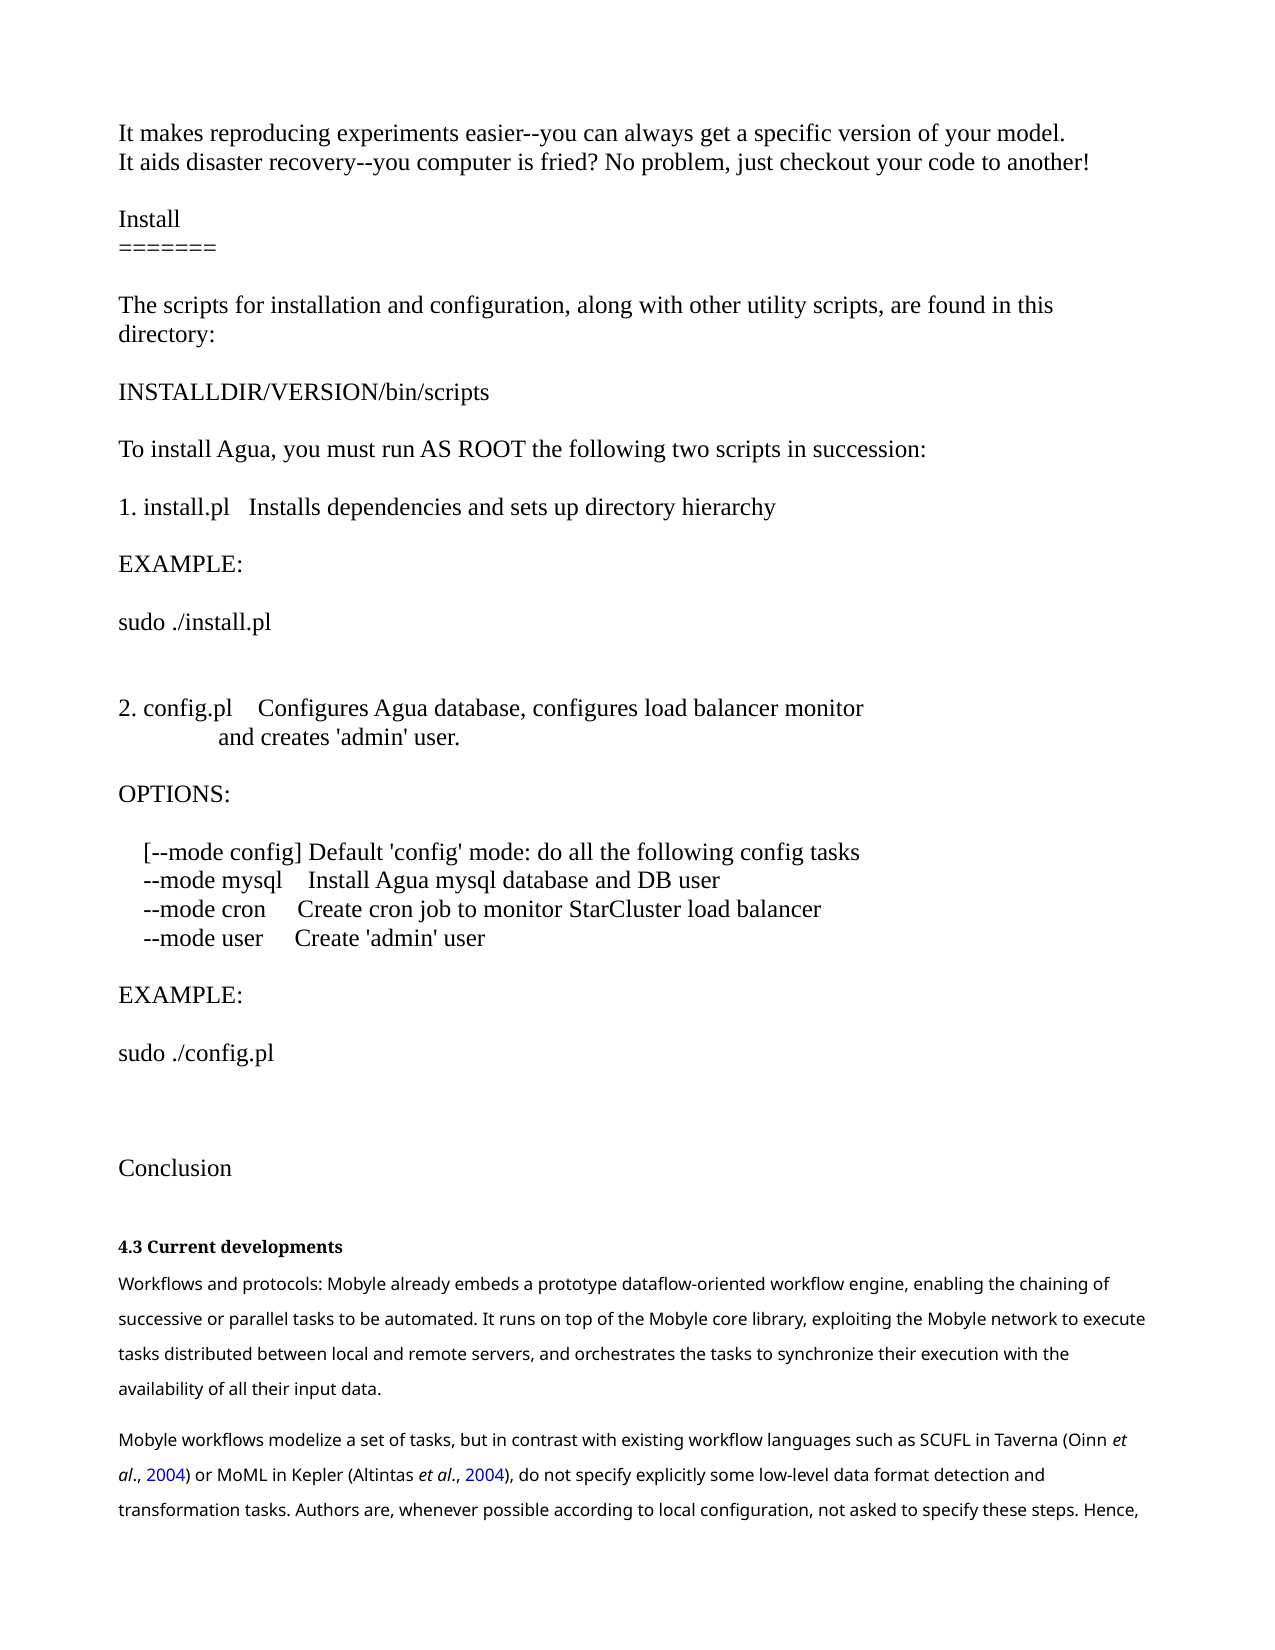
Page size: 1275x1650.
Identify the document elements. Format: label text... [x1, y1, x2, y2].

text 2. config.pl Configures Agua database, configures load balancer monitor [118, 693, 1157, 722]
text [--mode config] Default 'config' mode: do all the following config tasks [118, 837, 1157, 866]
text Install [118, 204, 1157, 233]
text ======= [118, 233, 1157, 262]
text Workflows and protocols: Mobyle already embeds a prototype dataflow-oriented workflow engine, enabling the chaining of successive or parallel tasks to be automated. It runs on top of the Mobyle core library, exploiting the Mobyle network to execute tasks distributed between local and remote servers, and orchestrates the tasks to synchronize their execution with the availability of all their input data. [118, 1272, 1157, 1400]
text sudo ./config.pl [118, 1038, 1157, 1067]
subtitle 4.3 Current developments [118, 1236, 1157, 1259]
text Conclusion [118, 1153, 1157, 1182]
text INSTALLDIR/VERSION/bin/scripts [118, 377, 1157, 406]
text 1. install.pl Installs dependencies and sets up directory hierarchy [118, 492, 1157, 521]
text It aids disaster recovery--you computer is fried? No problem, just checkout your code to another! [118, 147, 1157, 176]
text OPTIONS: [118, 779, 1157, 808]
text --mode user Create 'admin' user [118, 923, 1157, 952]
text EXAMPLE: [118, 549, 1157, 578]
text To install Agua, you must run AS ROOT the following two scripts in succession: [118, 434, 1157, 463]
text It makes reproducing experiments easier--you can always get a specific version of your model. [118, 118, 1157, 147]
text --mode mysql Install Agua mysql database and DB user [118, 866, 1157, 894]
text The scripts for installation and configuration, along with other utility scripts, are found in this directory: [118, 291, 1157, 348]
text EXAMPLE: [118, 981, 1157, 1009]
text --mode cron Create cron job to monitor StarCluster load balancer [118, 894, 1157, 923]
text and creates 'admin' user. [118, 722, 1157, 751]
text Mobyle workflows modelize a set of tasks, but in contrast with existing workflow languages such as SCUFL in Taverna (Oinn et al., 2004) or MoML in Kepler (Altintas et al., 2004), do not specify explicitly some low-level data format detection and transformation tasks. Authors are, whenever possible according to local configuration, not asked to specify these steps. Hence, [118, 1428, 1157, 1521]
text sudo ./install.pl [118, 607, 1157, 636]
